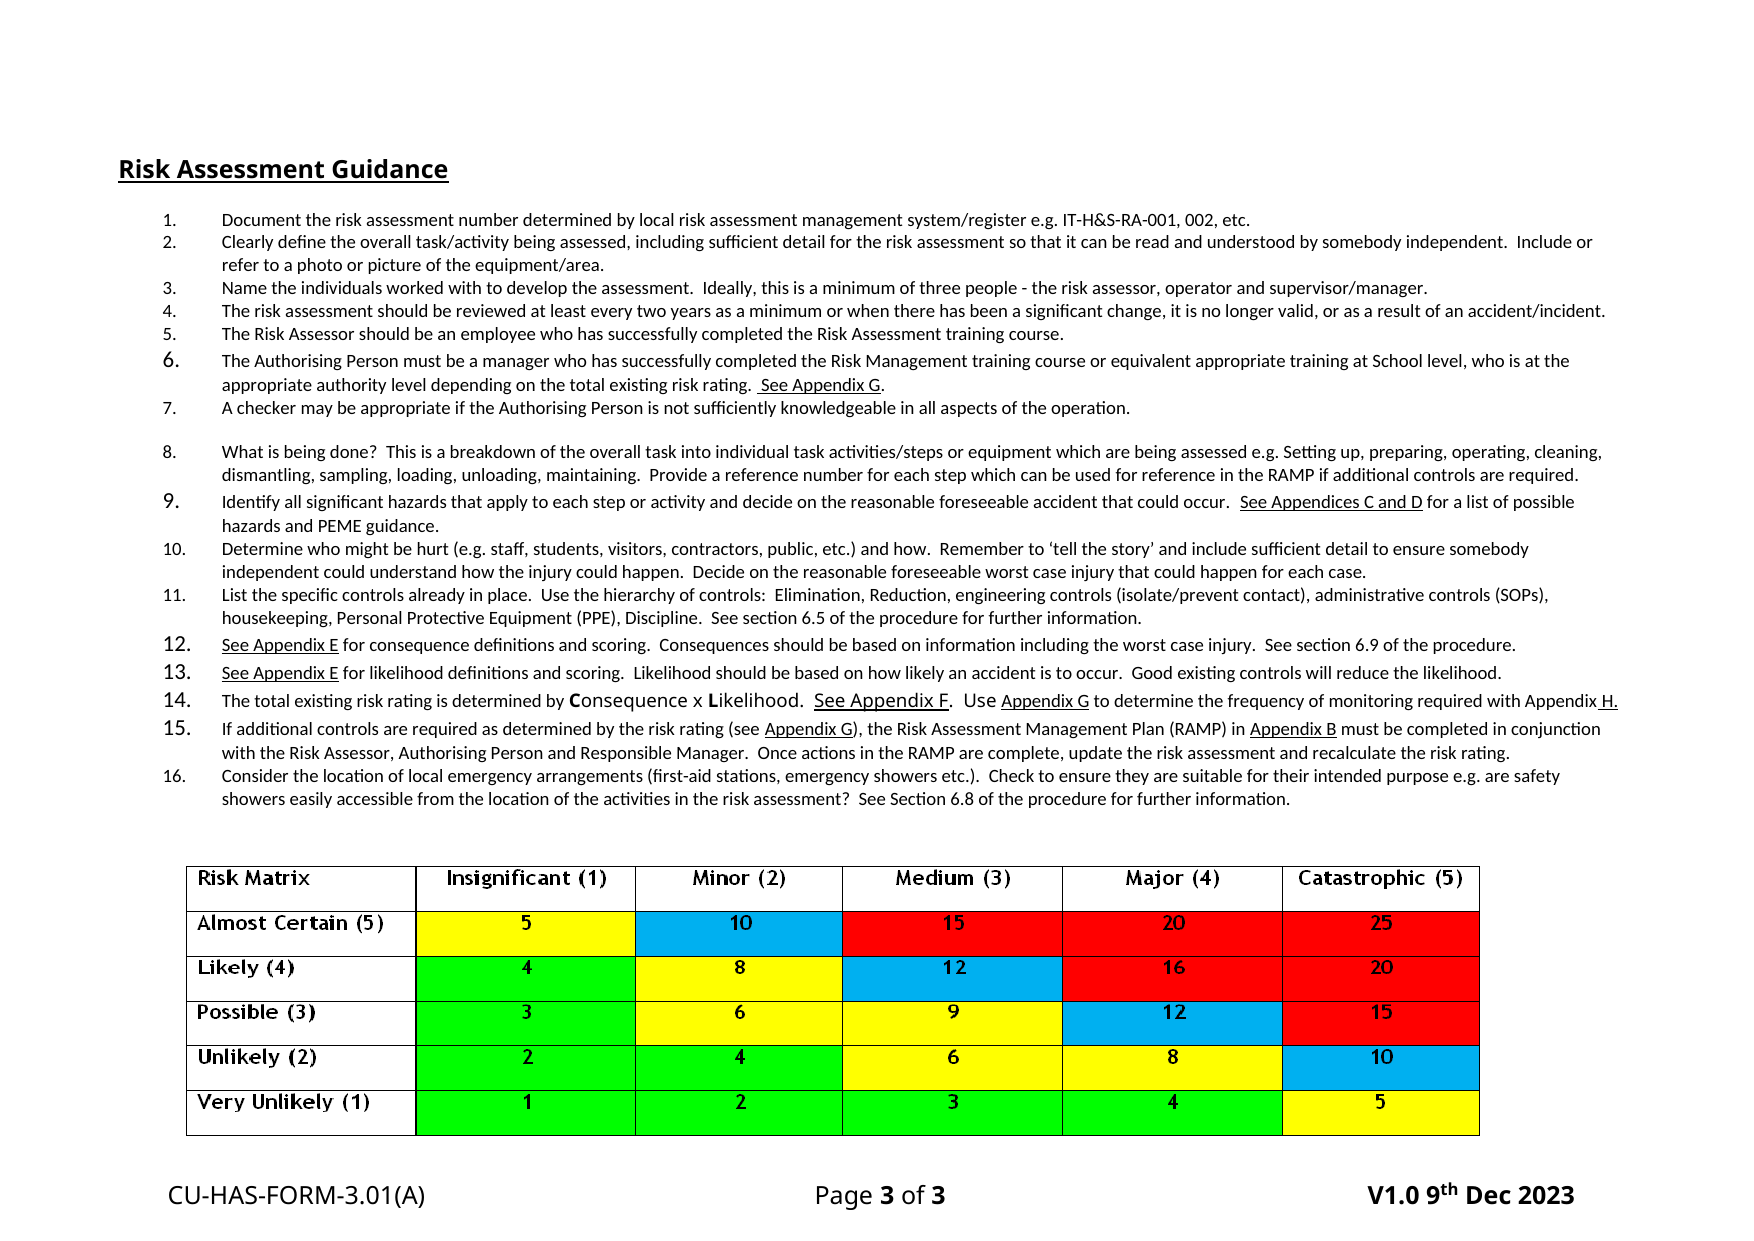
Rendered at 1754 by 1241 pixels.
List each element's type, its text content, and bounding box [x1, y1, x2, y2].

list The risk assessment should be reviewed at least every two years as a minimum or when there has been a significant change, it is no longer valid, or as a result of an accident/incident. [162, 299, 1624, 322]
list Identify all significant hazards that apply to each step or activity and decide on the reasonable foreseeable accident that could occur. See Appendices C and D for a list of possible hazards and PEME guidance. [162, 487, 1624, 537]
list See Appendix E for likelihood definitions and scoring. Likelihood should be based on how likely an accident is to occur. Good existing controls will reduce the likelihood. [162, 657, 1624, 685]
list The Authorising Person must be a manager who has successfully completed the Risk Management training course or equivalent appropriate training at School level, who is at the appropriate authority level depending on the total existing risk rating. See Appendix G. [162, 345, 1624, 396]
list The Risk Assessor should be an employee who has successfully completed the Risk Assessment training course. [162, 322, 1624, 345]
list See Appendix E for consequence definitions and scoring. Consequences should be based on information including the worst case injury. See section 6.9 of the procedure. [162, 629, 1624, 657]
list The total existing risk rating is determined by Consequence x Likelihood. See Appendix F. Use Appendix G to determine the frequency of monitoring required with Appendix H. [162, 685, 1624, 713]
list Consider the location of local emergency arrangements (first-aid stations, emergency showers etc.). Check to ensure they are suitable for their intended purpose e.g. are safety showers easily accessible from the location of the activities in the risk assessment? See Section 6.8 of the procedure for further information. [162, 764, 1624, 810]
list What is being done? This is a breakdown of the overall task into individual task activities/steps or equipment which are being assessed e.g. Setting up, preparing, operating, cleaning, dismantling, sampling, loading, unloading, maintaining. Provide a reference number for each step which can be used for reference in the RAMP if additional controls are required. [162, 441, 1624, 487]
list A checker may be appropriate if the Authorising Person is not sufficiently knowledgeable in all aspects of the operation. [162, 396, 1624, 419]
list List the specific controls already in place. Use the hierarchy of controls: Elimination, Reduction, engineering controls (isolate/prevent contact), administrative controls (SOPs), housekeeping, Personal Protective Equipment (PPE), Discipline. See section 6.5 of the procedure for further information. [162, 583, 1624, 629]
list Clearly define the overall task/activity being assessed, including sufficient detail for the risk assessment so that it can be read and understood by somebody independent. Include or refer to a photo or picture of the equipment/area. [162, 231, 1624, 277]
list Determine who might be hurt (e.g. staff, students, visitors, contractors, public, etc.) and how. Remember to ‘tell the story’ and include sufficient detail to ensure somebody independent could understand how the injury could happen. Decide on the reasonable foreseeable worst case injury that could happen for each case. [162, 537, 1624, 583]
list Document the risk assessment number determined by local risk assessment management system/register e.g. IT-H&S-RA-001, 002, etc. [162, 208, 1624, 231]
text Risk Assessment Guidance [118, 152, 1624, 186]
list Name the individuals worked with to develop the assessment. Ideally, this is a minimum of three people - the risk assessor, operator and supervisor/manager. [162, 277, 1624, 299]
list If additional controls are required as determined by the risk rating (see Appendix G), the Risk Assessment Management Plan (RAMP) in Appendix B must be completed in conjunction with the Risk Assessor, Authorising Person and Responsible Manager. Once actions in the RAMP are complete, update the risk assessment and recalculate the risk rating. [162, 713, 1624, 764]
